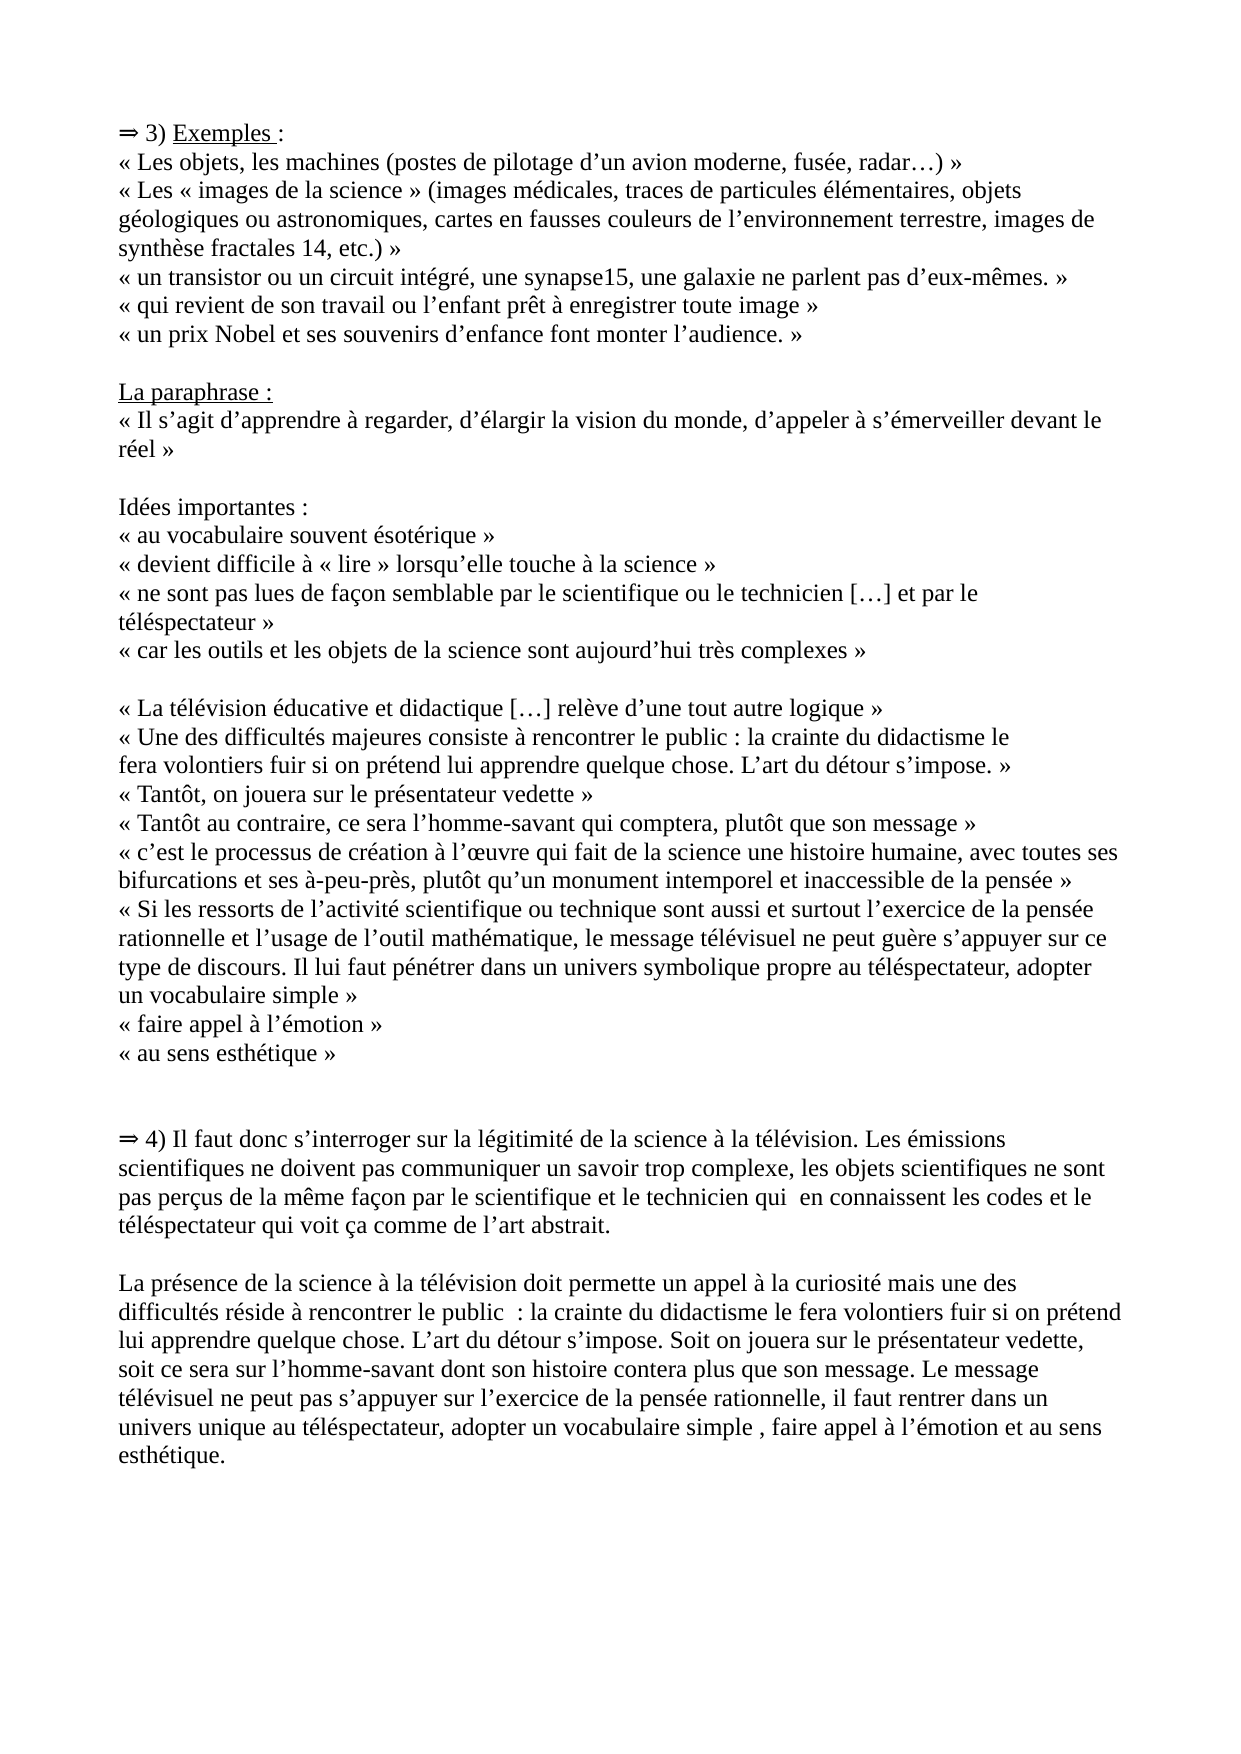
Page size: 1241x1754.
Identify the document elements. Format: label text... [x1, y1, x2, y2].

text « au vocabulaire souvent ésotérique » [118, 521, 1122, 549]
text « La télévision éducative et didactique […] relève d’une tout autre logique » [118, 693, 1122, 722]
text « Si les ressorts de l’activité scientifique ou technique sont aussi et surtout l’exercice de la pensée rationnelle et l’usage de l’outil mathématique, le message télévisuel ne peut guère s’appuyer sur ce type de discours. Il lui faut pénétrer dans un univers symbolique propre au téléspectateur, adopter un vocabulaire simple » [118, 894, 1122, 1009]
text « qui revient de son travail ou l’enfant prêt à enregistrer toute image » [118, 291, 1122, 319]
text « Il s’agit d’apprendre à regarder, d’élargir la vision du monde, d’appeler à s’émerveiller devant le réel » [118, 406, 1122, 463]
text La présence de la science à la télévision doit permette un appel à la curiosité mais une des difficultés réside à rencontrer le public : la crainte du didactisme le fera volontiers fuir si on prétend lui apprendre quelque chose. L’art du détour s’impose. Soit on jouera sur le présentateur vedette, soit ce sera sur l’homme-savant dont son histoire contera plus que son message. Le message télévisuel ne peut pas s’appuyer sur l’exercice de la pensée rationnelle, il faut rentrer dans un univers unique au téléspectateur, adopter un vocabulaire simple , faire appel à l’émotion et au sens esthétique. [118, 1268, 1122, 1469]
text « un transistor ou un circuit intégré, une synapse15, une galaxie ne parlent pas d’eux-mêmes. » [118, 262, 1122, 291]
text ⇒ 3) Exemples : [118, 118, 1122, 147]
text « un prix Nobel et ses souvenirs d’enfance font monter l’audience. » [118, 319, 1122, 348]
text « devient difficile à « lire » lorsqu’elle touche à la science » [118, 549, 1122, 578]
text « Tantôt au contraire, ce sera l’homme-savant qui comptera, plutôt que son message » [118, 808, 1122, 837]
text « faire appel à l’émotion » [118, 1009, 1122, 1038]
text fera volontiers fuir si on prétend lui apprendre quelque chose. L’art du détour s’impose. » [118, 751, 1122, 779]
text « car les outils et les objets de la science sont aujourd’hui très complexes » [118, 636, 1122, 664]
text « ne sont pas lues de façon semblable par le scientifique ou le technicien […] et par le téléspectateur » [118, 578, 1122, 636]
text « c’est le processus de création à l’œuvre qui fait de la science une histoire humaine, avec toutes ses bifurcations et ses à-peu-près, plutôt qu’un monument intemporel et inaccessible de la pensée » [118, 837, 1122, 894]
text « Les « images de la science » (images médicales, traces de particules élémentaires, objets géologiques ou astronomiques, cartes en fausses couleurs de l’environnement terrestre, images de synthèse fractales 14, etc.) » [118, 176, 1122, 262]
text « Les objets, les machines (postes de pilotage d’un avion moderne, fusée, radar…) » [118, 147, 1122, 176]
text La paraphrase : [118, 377, 1122, 406]
text « Une des difficultés majeures consiste à rencontrer le public : la crainte du didactisme le [118, 722, 1122, 751]
text « Tantôt, on jouera sur le présentateur vedette » [118, 779, 1122, 808]
text ⇒ 4) Il faut donc s’interroger sur la légitimité de la science à la télévision. Les émissions scientifiques ne doivent pas communiquer un savoir trop complexe, les objets scientifiques ne sont pas perçus de la même façon par le scientifique et le technicien qui en connaissent les codes et le téléspectateur qui voit ça comme de l’art abstrait. [118, 1124, 1122, 1239]
text Idées importantes : [118, 492, 1122, 521]
text « au sens esthétique » [118, 1038, 1122, 1067]
